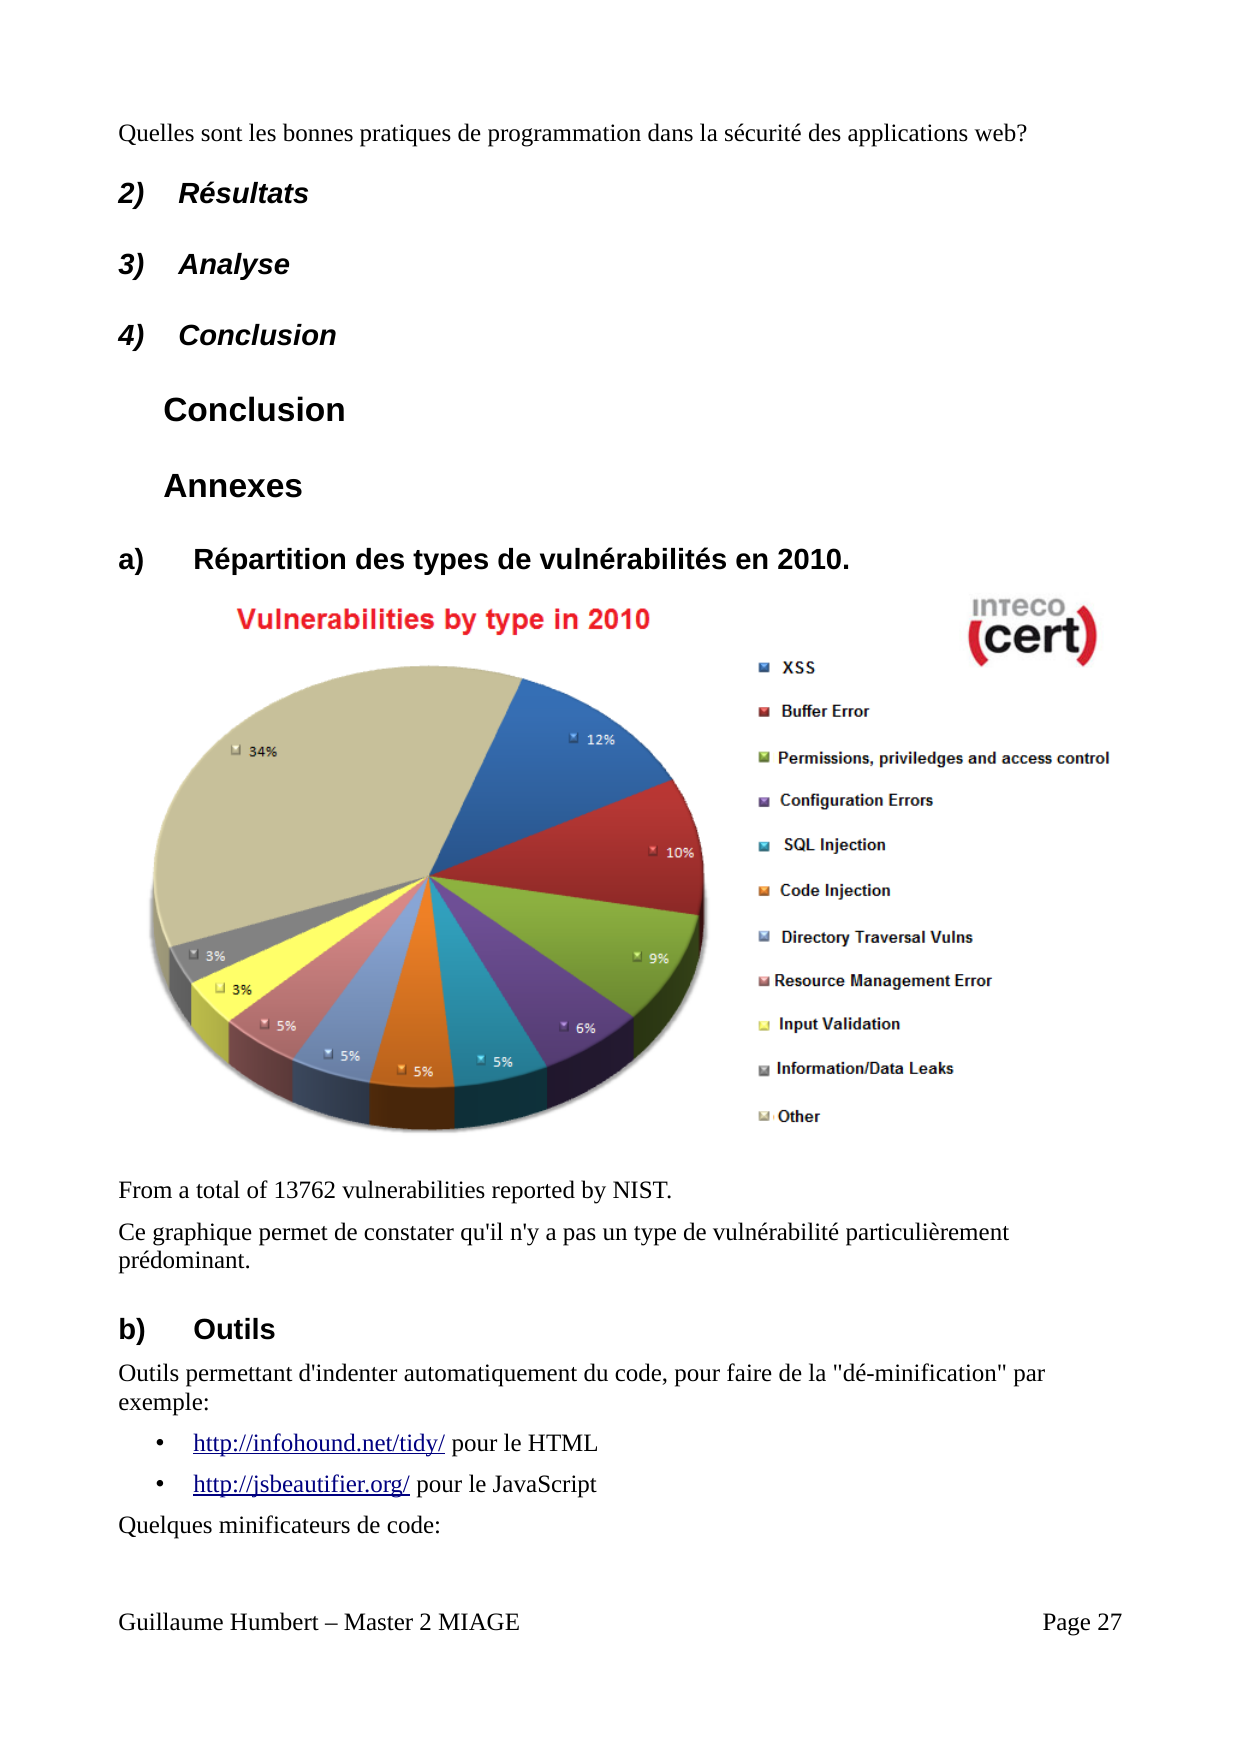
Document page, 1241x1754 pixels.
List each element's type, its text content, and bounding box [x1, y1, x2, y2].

subtitle Outils [118, 1312, 1122, 1345]
subtitle Conclusion [118, 389, 1122, 428]
subtitle Répartition des types de vulnérabilités en 2010. [118, 542, 1122, 575]
subtitle Annexes [118, 466, 1122, 504]
list http://jsbeautifier.org/ pour le JavaScript [156, 1469, 1122, 1498]
list http://infohound.net/tidy/ pour le HTML [156, 1428, 1122, 1457]
picture [118, 587, 1123, 1163]
text Quelques minificateurs de code: [118, 1510, 1122, 1539]
subtitle Analyse [118, 247, 1122, 281]
text Outils permettant d'indenter automatiquement du code, pour faire de la "dé-minification" par exemple: [118, 1358, 1122, 1415]
subtitle Conclusion [118, 318, 1122, 352]
text Ce graphique permet de constater qu'il n'y a pas un type de vulnérabilité particulièrement prédominant. [118, 1217, 1122, 1274]
subtitle Résultats [118, 176, 1122, 210]
text From a total of 13762 vulnerabilities reported by NIST. [118, 1176, 1122, 1204]
